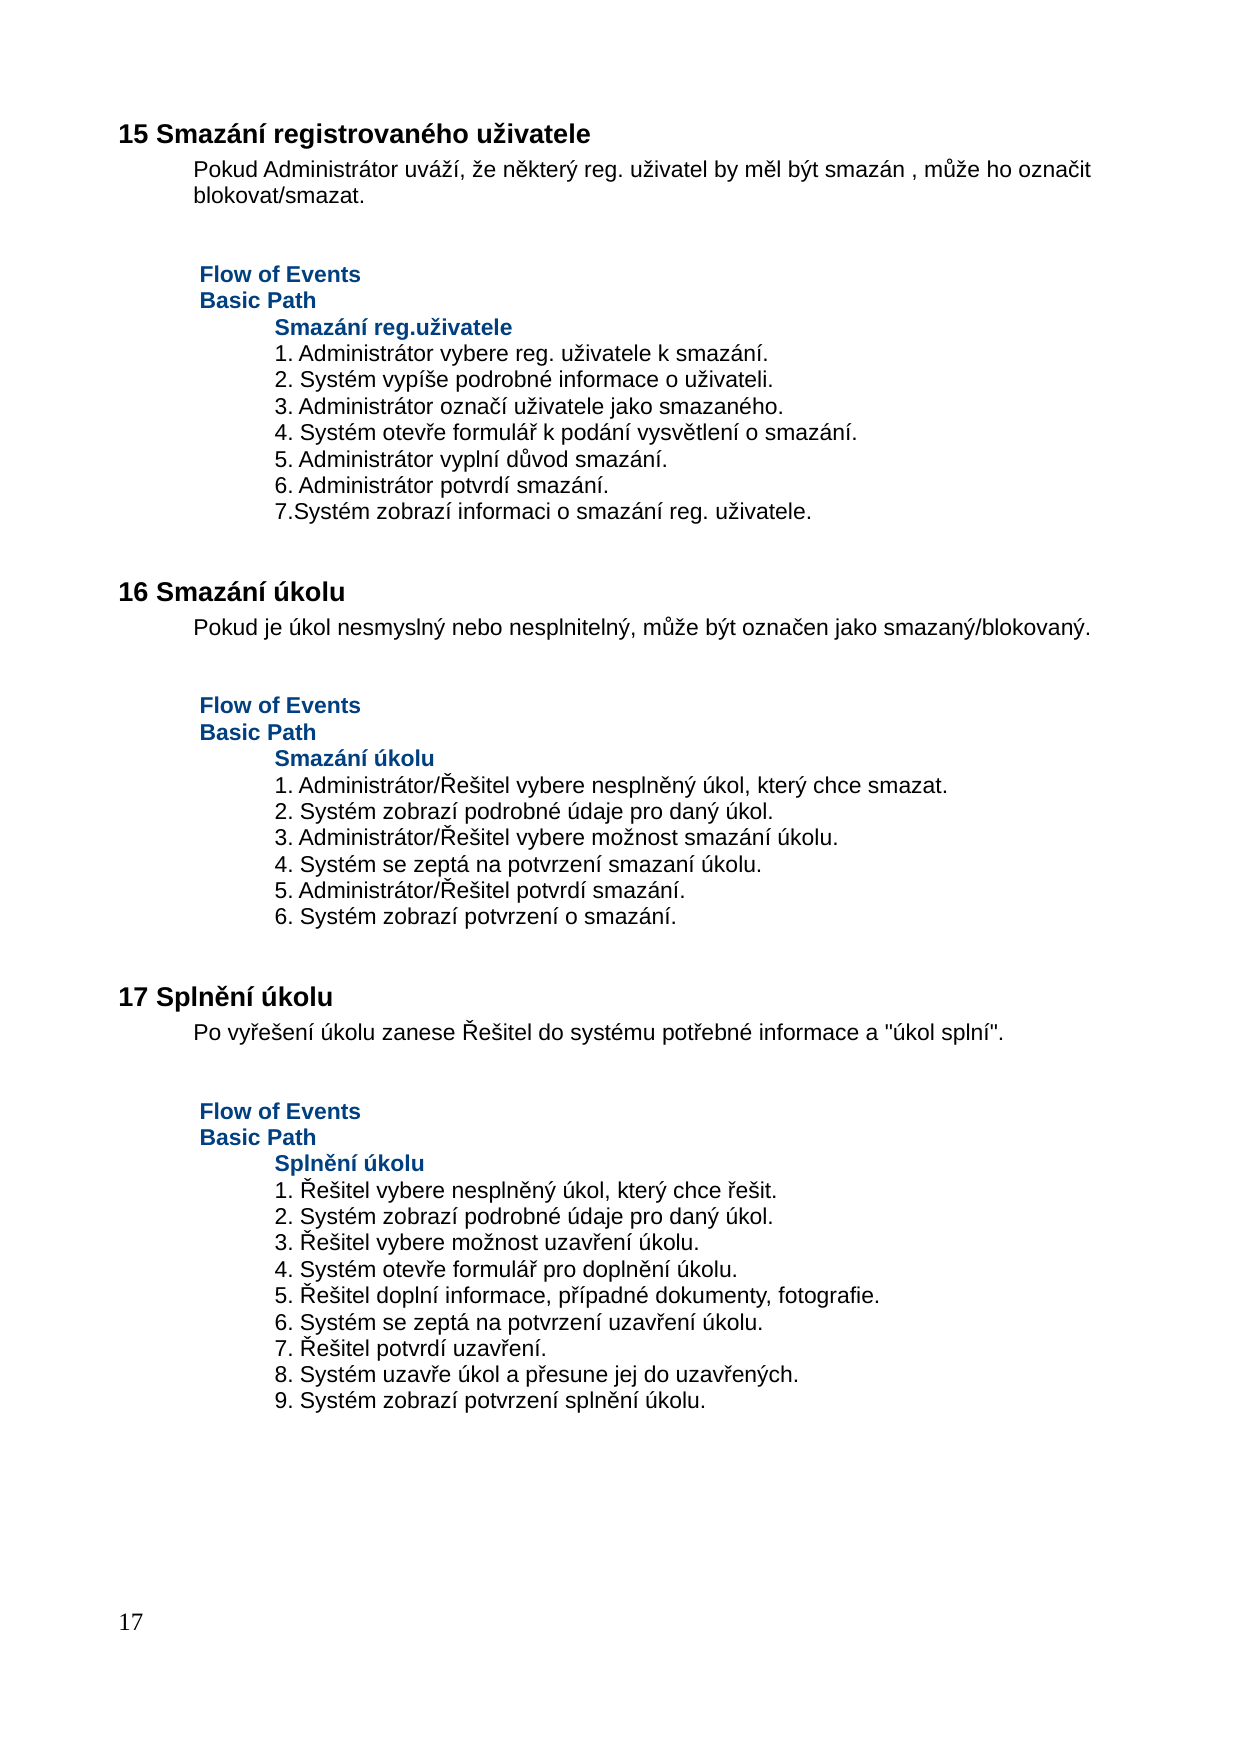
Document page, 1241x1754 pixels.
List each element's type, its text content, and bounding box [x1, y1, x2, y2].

table_header Flow of Events [193, 261, 1018, 287]
text Pokud Administrátor uváží, že některý reg. uživatel by měl být smazán , může ho označit blokovat/smazat. [193, 156, 1122, 208]
subtitle Splnění úkolu [118, 981, 1122, 1012]
subtitle Smazání úkolu [118, 576, 1122, 607]
table_cell Basic Path Smazání úkolu 1. Administrátor/Řešitel vybere nesplněný úkol, který chce smazat. 2. Systém zobrazí podrobné údaje pro daný úkol. 3. Administrátor/Řešitel vybere možnost smazání úkolu. 4. Systém se zeptá na potvrzení smazaní úkolu. 5. Administrátor/Řešitel potvrdí smazání. 6. Systém zobrazí potvrzení o smazání. [193, 719, 1018, 930]
table_cell Basic Path Smazání reg.uživatele 1. Administrátor vybere reg. uživatele k smazání. 2. Systém vypíše podrobné informace o uživateli. 3. Administrátor označí uživatele jako smazaného. 4. Systém otevře formulář k podání vysvětlení o smazání. 5. Administrátor vyplní důvod smazání. 6. Administrátor potvrdí smazání. 7.Systém zobrazí informaci o smazání reg. uživatele. [193, 288, 1018, 524]
table_header Flow of Events [193, 1098, 1018, 1124]
table_header Flow of Events [193, 693, 1018, 719]
text Po vyřešení úkolu zanese Řešitel do systému potřebné informace a "úkol splní". [193, 1018, 1122, 1045]
table_cell Basic Path Splnění úkolu 1. Řešitel vybere nesplněný úkol, který chce řešit. 2. Systém zobrazí podrobné údaje pro daný úkol. 3. Řešitel vybere možnost uzavření úkolu. 4. Systém otevře formulář pro doplnění úkolu. 5. Řešitel doplní informace, případné dokumenty, fotografie. 6. Systém se zeptá na potvrzení uzavření úkolu. 7. Řešitel potvrdí uzavření. 8. Systém uzavře úkol a přesune jej do uzavřených. 9. Systém zobrazí potvrzení splnění úkolu. [193, 1124, 1018, 1414]
subtitle Smazání registrovaného uživatele [118, 118, 1122, 149]
text Pokud je úkol nesmyslný nebo nesplnitelný, může být označen jako smazaný/blokovaný. [193, 613, 1122, 640]
